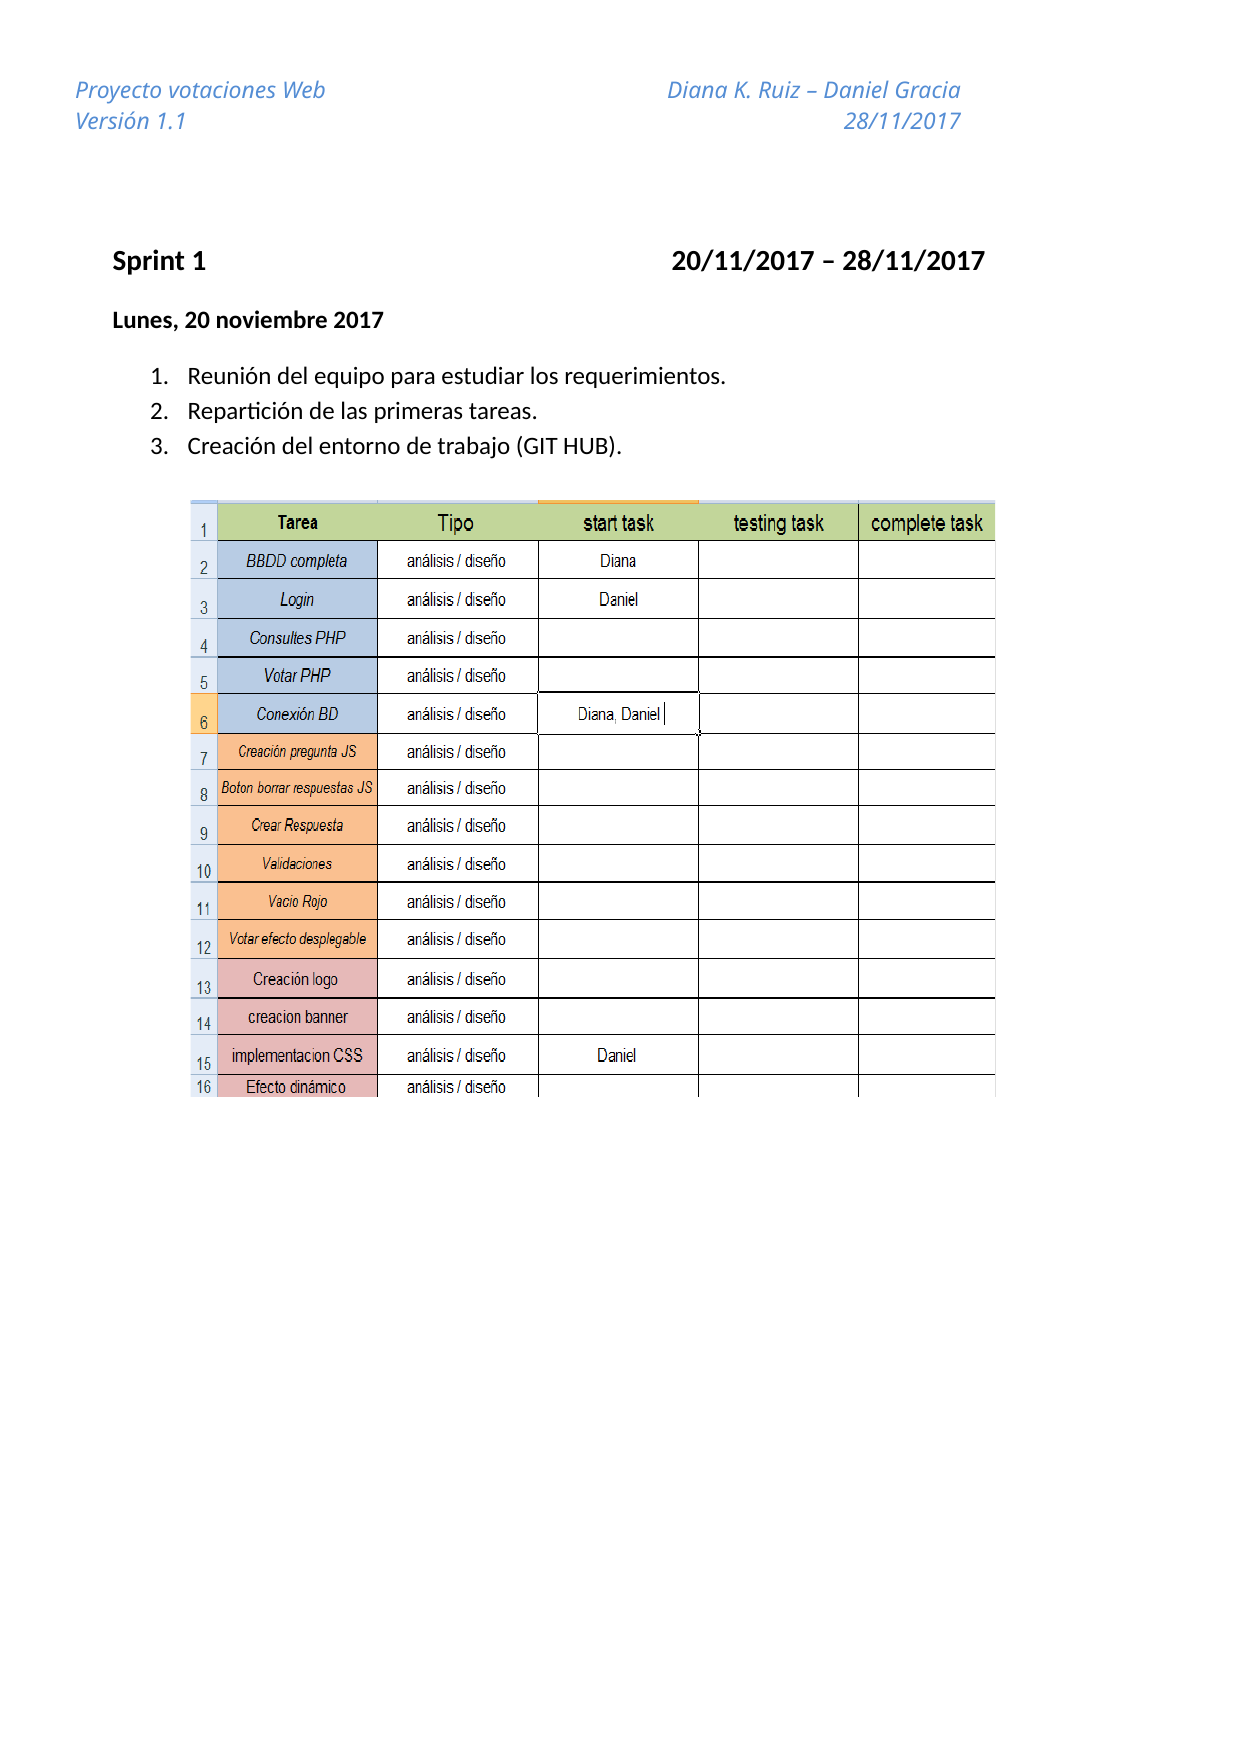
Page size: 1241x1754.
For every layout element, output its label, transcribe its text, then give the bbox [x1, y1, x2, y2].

list Creación del entorno de trabajo (GIT HUB). [150, 430, 1165, 460]
text Sprint 1 20/11/2017 – 28/11/2017 [112, 242, 1165, 278]
text Lunes, 20 noviembre 2017 [112, 304, 1165, 334]
list Repartición de las primeras tareas. [150, 395, 1165, 425]
list Reunión del equipo para estudiar los requerimientos. [150, 360, 1165, 390]
